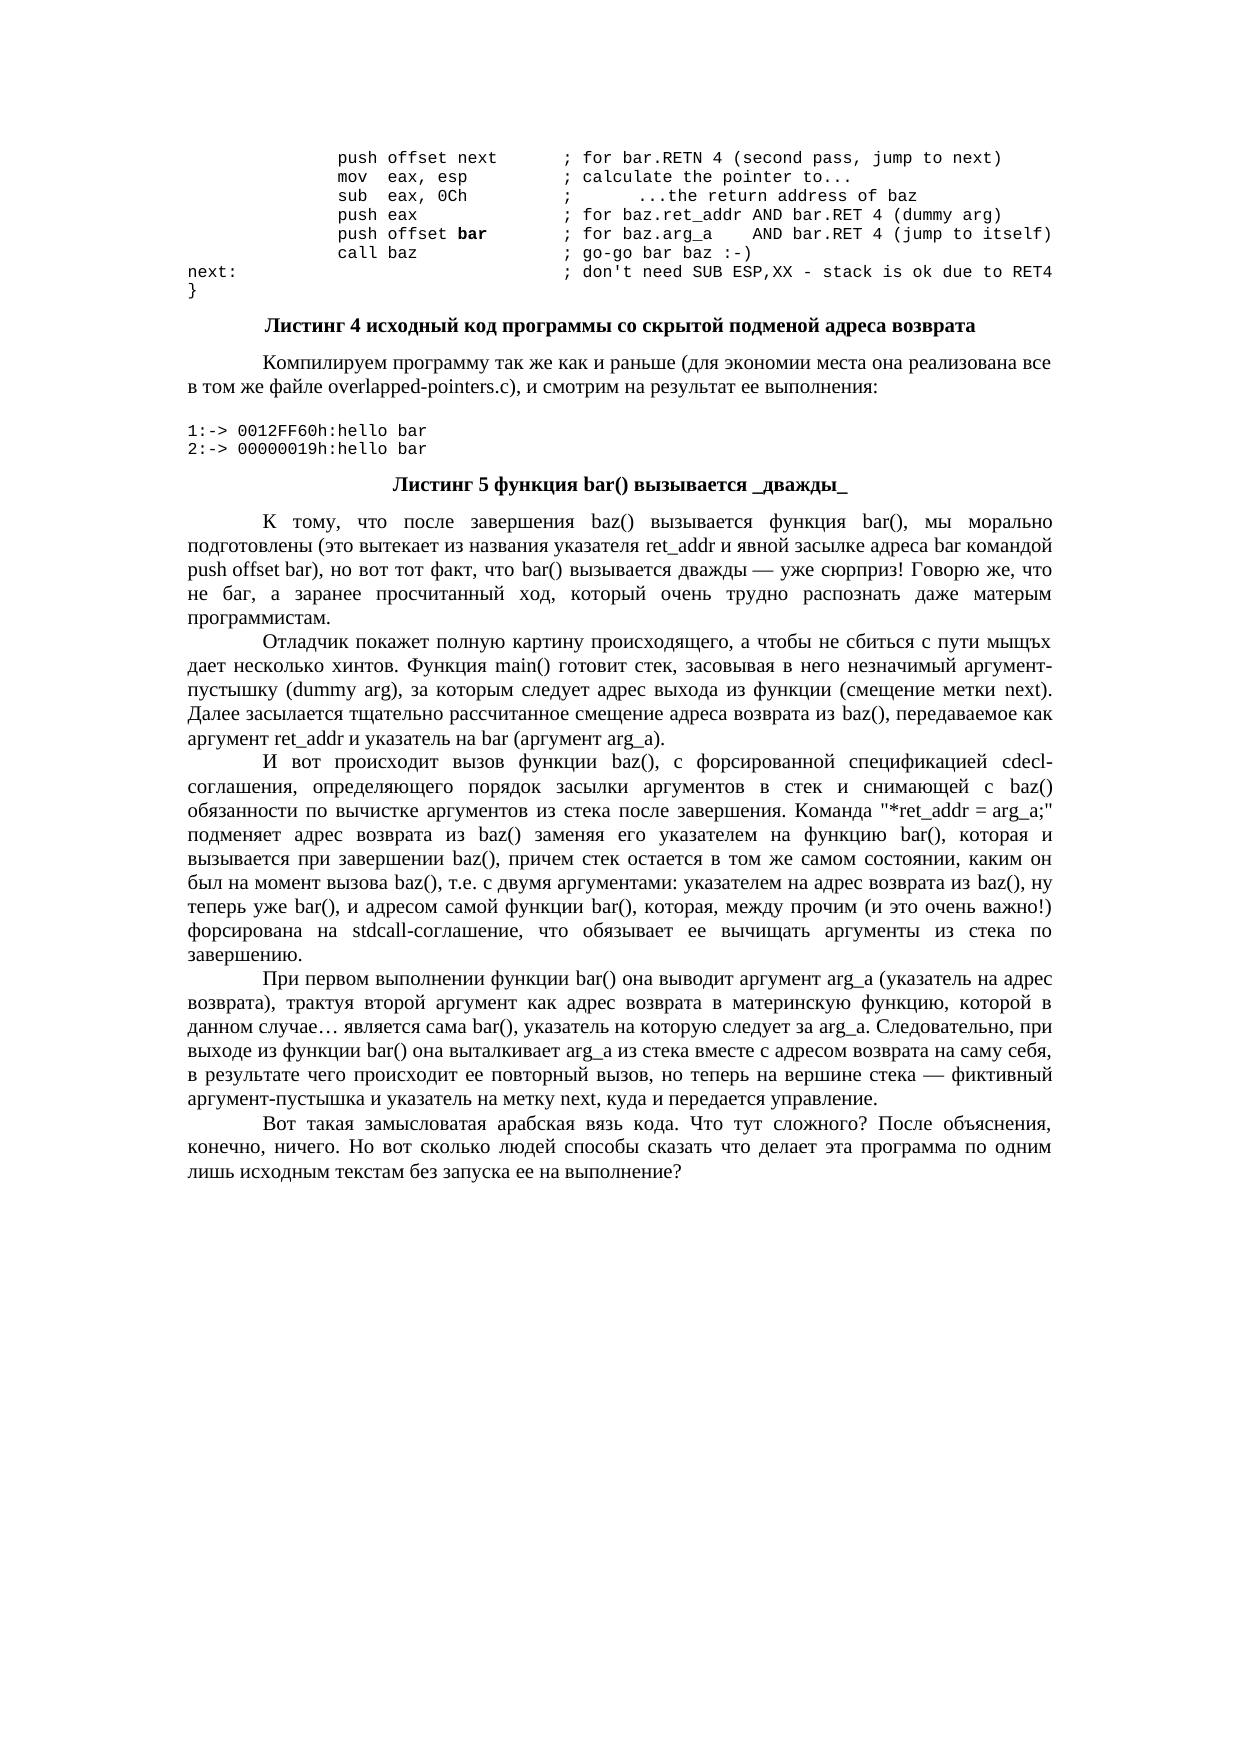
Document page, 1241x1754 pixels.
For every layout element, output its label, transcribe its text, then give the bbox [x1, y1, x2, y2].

text push offset next ; for bar.RETN 4 (second pass, jump to next) [187, 150, 1053, 169]
text call baz ; go-go bar baz :-) [187, 244, 1053, 263]
text 1:-> 0012FF60h:hello bar [187, 422, 1053, 441]
text Вот такая замысловатая арабская вязь кода. Что тут сложного? После объяснения, конечно, ничего. Но вот сколько людей способы сказать что делает эта программа по одним лишь исходным текстам без запуска ее на выполнение? [187, 1110, 1053, 1183]
text push offset bar ; for baz.arg_a AND bar.RET 4 (jump to itself) [187, 225, 1053, 244]
text } [187, 282, 1053, 301]
text Отладчик покажет полную картину происходящего, а чтобы не сбиться с пути мыщъх дает несколько хинтов. Функция main() готовит стек, засовывая в него незначимый аргумент-пустышку (dummy arg), за которым следует адрес выхода из функции (смещение метки next). Далее засылается тщательно рассчитанное смещение адреса возврата из baz(), передаваемое как аргумент ret_addr и указатель на bar (аргумент arg_a). [187, 629, 1053, 749]
text mov eax, esp ; calculate the pointer to... [187, 169, 1053, 188]
text Листинг 4 исходный код программы со скрытой подменой адреса возврата [187, 313, 1053, 337]
text Компилируем программу так же как и раньше (для экономии места она реализована все в том же файле overlapped-pointers.c), и смотрим на результат ее выполнения: [187, 350, 1053, 398]
text К тому, что после завершения baz() вызывается функция bar(), мы морально подготовлены (это вытекает из названия указателя ret_addr и явной засылке адреса bar командой push offset bar), но вот тот факт, что bar() вызывается дважды — уже сюрприз! Говорю же, что не баг, а заранее просчитанный ход, который очень трудно распознать даже матерым программистам. [187, 509, 1053, 629]
text 2:-> 00000019h:hello bar [187, 441, 1053, 460]
text push eax ; for baz.ret_addr AND bar.RET 4 (dummy arg) [187, 207, 1053, 225]
text next: ; don't need SUB ESP,XX - stack is ok due to RET4 [187, 263, 1053, 282]
text И вот происходит вызов функции baz(), с форсированной спецификацией cdecl-соглашения, определяющего порядок засылки аргументов в стек и снимающей с baz() обязанности по вычистке аргументов из стека после завершения. Команда "*ret_addr = arg_a;" подменяет адрес возврата из baz() заменяя его указателем на функцию bar(), которая и вызывается при завершении baz(), причем стек остается в том же самом состоянии, каким он был на момент вызова baz(), т.е. с двумя аргументами: указателем на адрес возврата из baz(), ну теперь уже bar(), и адресом самой функции bar(), которая, между прочим (и это очень важно!) форсирована на stdcall-соглашение, что обязывает ее вычищать аргументы из стека по завершению. [187, 749, 1053, 966]
text Листинг 5 функция bar() вызывается _дважды_ [187, 472, 1053, 496]
text sub eax, 0Ch ; ...the return address of baz [187, 188, 1053, 207]
text При первом выполнении функции bar() она выводит аргумент arg_a (указатель на адрес возврата), трактуя второй аргумент как адрес возврата в материнскую функцию, которой в данном случае… является сама bar(), указатель на которую следует за arg_a. Следовательно, при выходе из функции bar() она выталкивает arg_a из стека вместе с адресом возврата на саму себя, в результате чего происходит ее повторный вызов, но теперь на вершине стека — фиктивный аргумент-пустышка и указатель на метку next, куда и передается управление. [187, 966, 1053, 1110]
